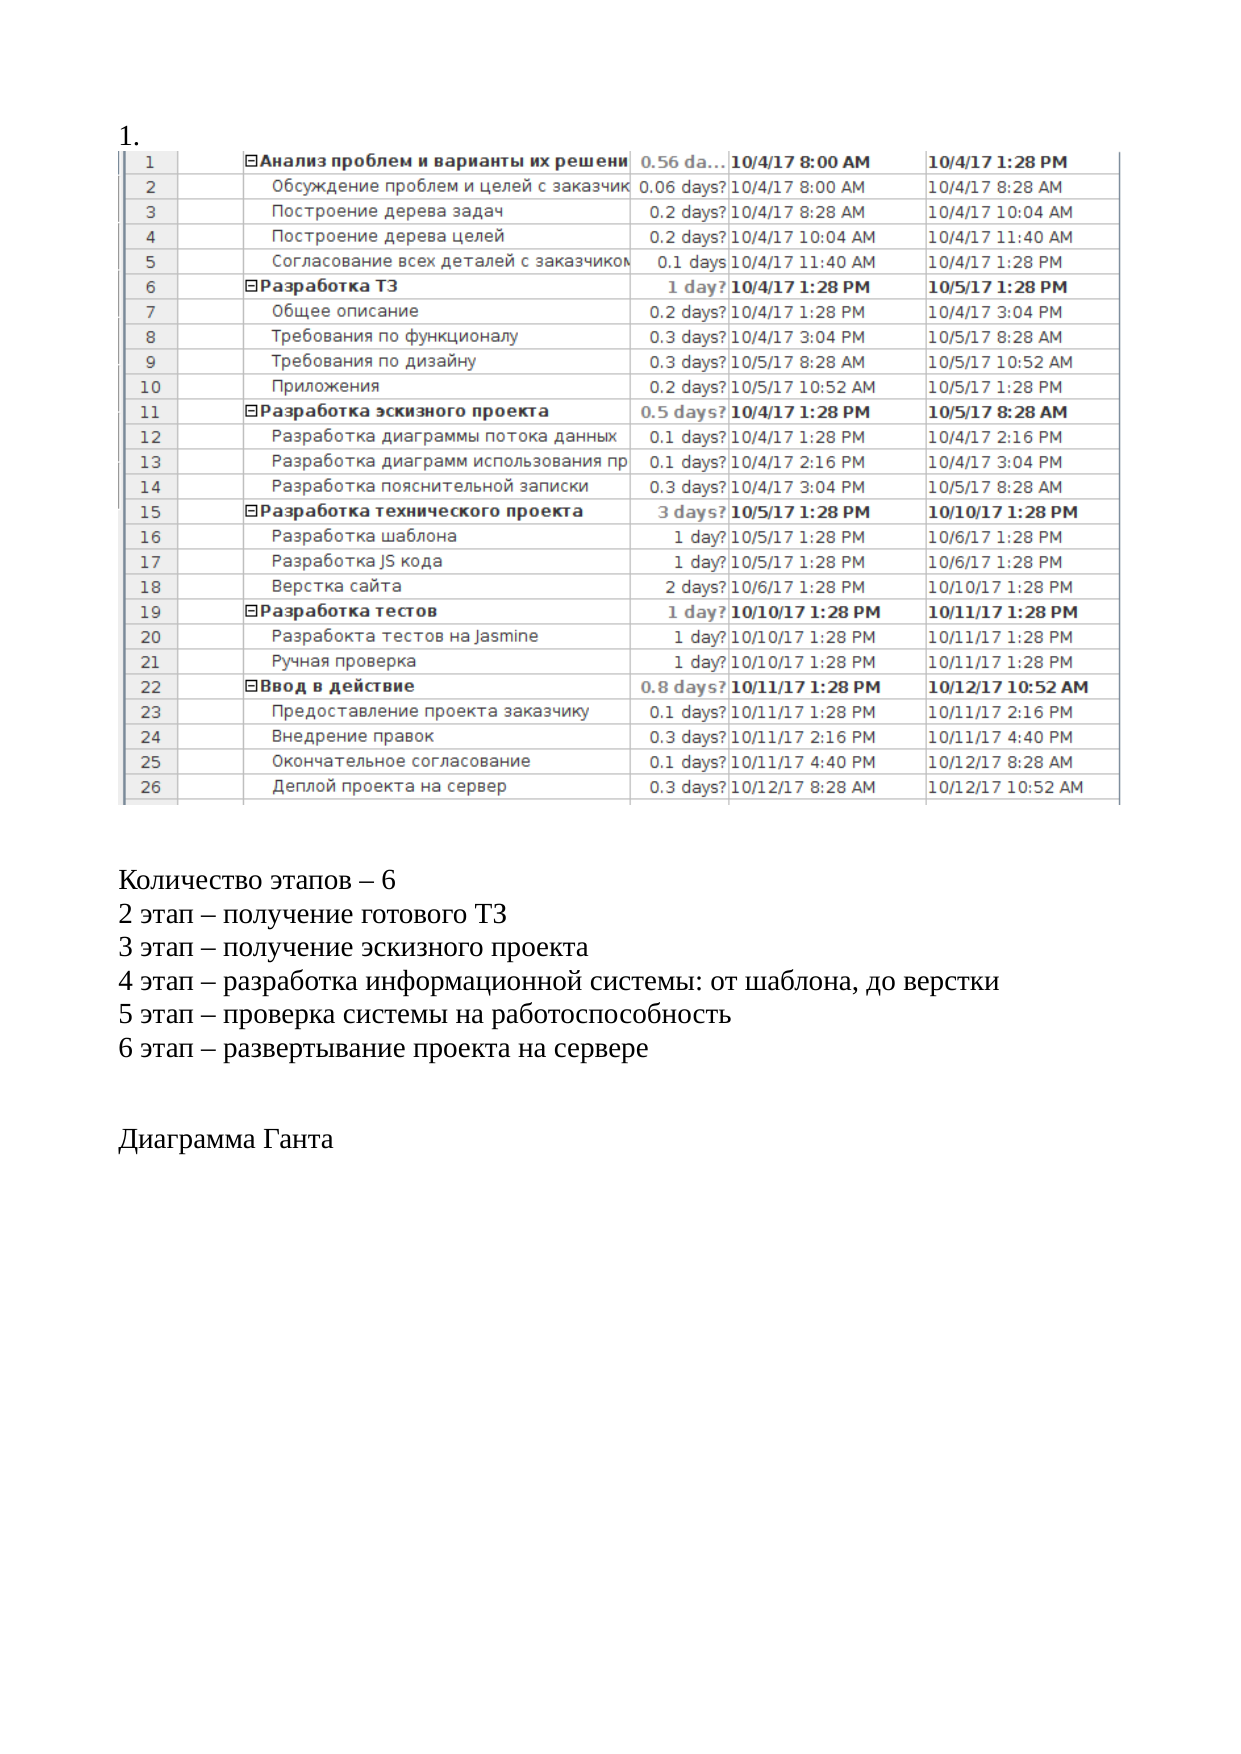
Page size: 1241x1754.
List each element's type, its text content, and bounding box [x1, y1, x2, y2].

text Количество этапов – 6 [118, 862, 1122, 896]
text 4 этап – разработка информационной системы: от шаблона, до верстки [118, 963, 1122, 996]
text 3 этап – получение эскизного проекта [118, 929, 1122, 963]
text 6 этап – развертывание проекта на сервере [118, 1030, 1122, 1063]
picture [118, 151, 1123, 805]
text 1. [118, 118, 1122, 151]
text 5 этап – проверка системы на работоспособность [118, 996, 1122, 1030]
text Диаграмма Ганта [118, 1121, 1122, 1154]
text 2 этап – получение готового ТЗ [118, 896, 1122, 929]
